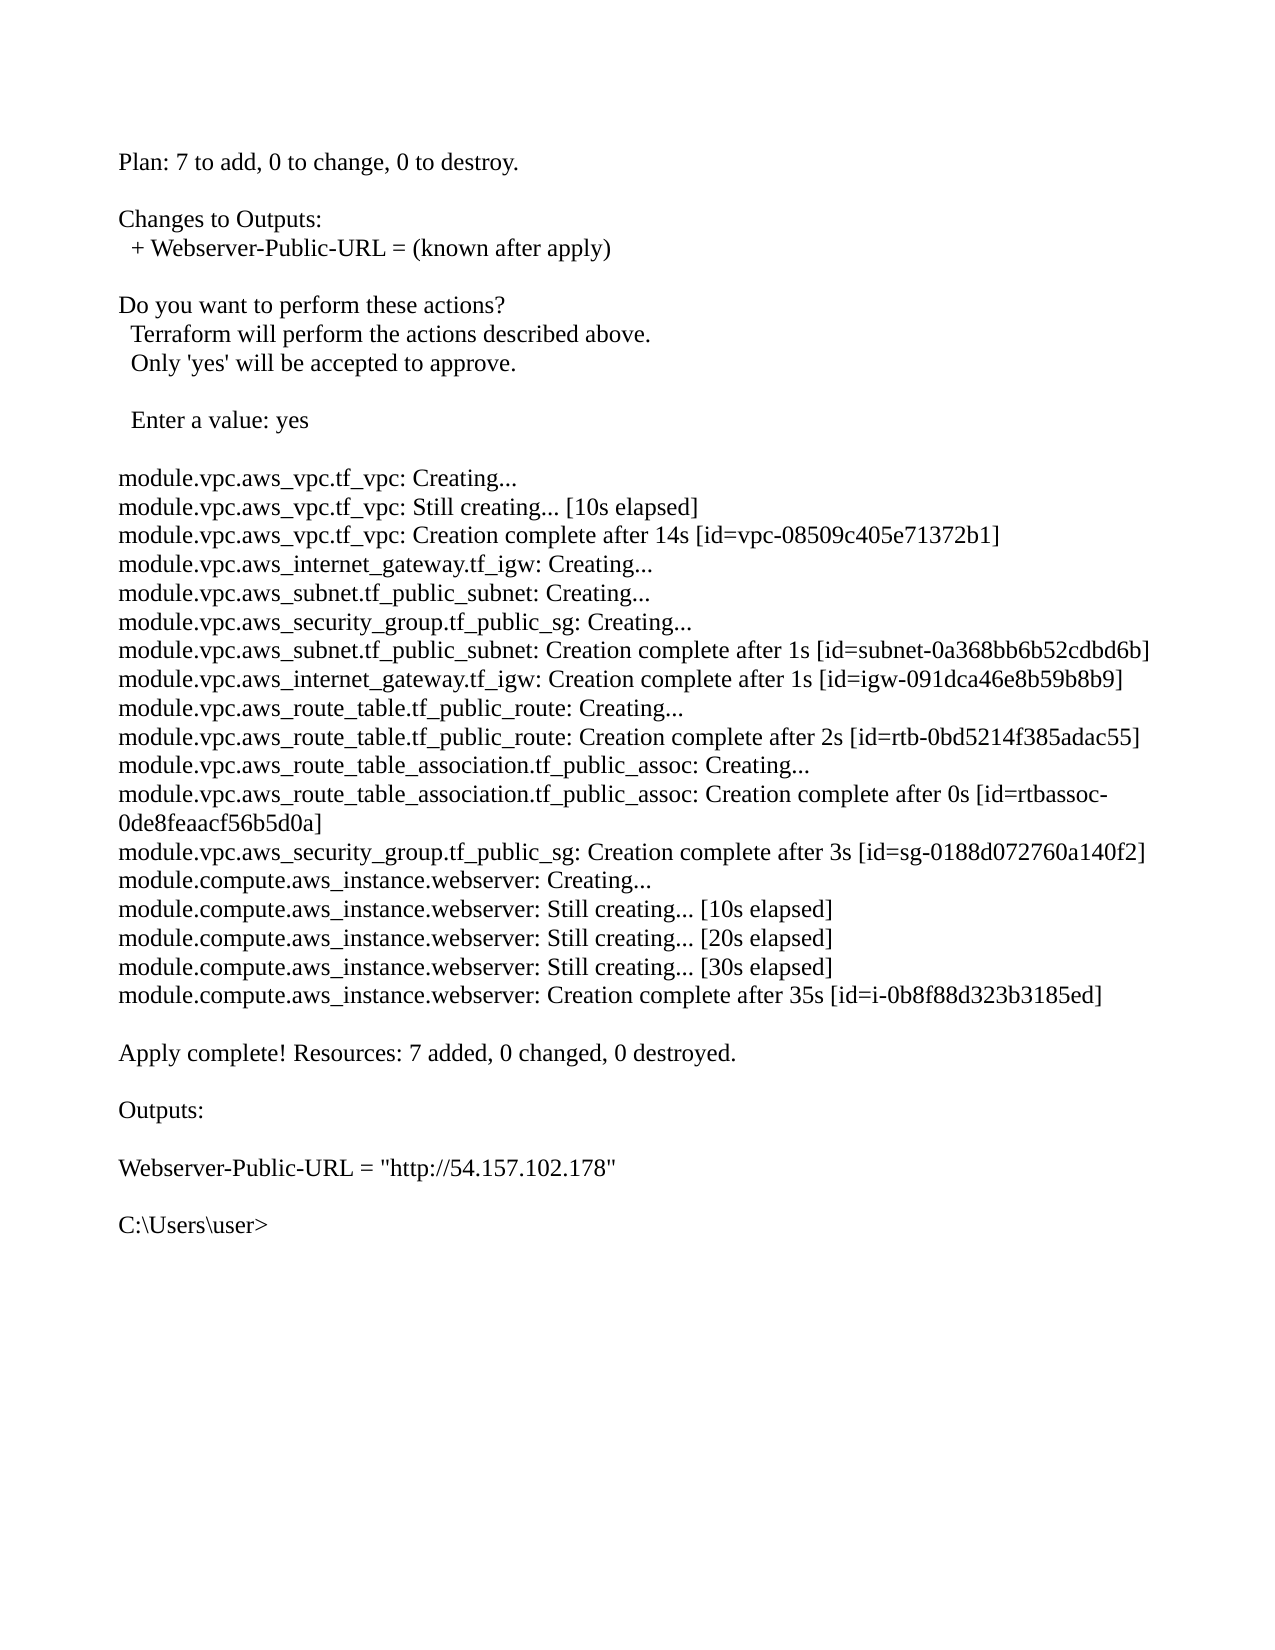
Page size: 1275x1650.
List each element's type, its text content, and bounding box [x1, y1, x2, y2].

text + Webserver-Public-URL = (known after apply) [118, 233, 1157, 262]
text module.vpc.aws_security_group.tf_public_sg: Creating... [118, 607, 1157, 636]
text Plan: 7 to add, 0 to change, 0 to destroy. [118, 147, 1157, 176]
text module.compute.aws_instance.webserver: Still creating... [10s elapsed] [118, 894, 1157, 923]
text module.vpc.aws_route_table_association.tf_public_assoc: Creating... [118, 751, 1157, 779]
text module.vpc.aws_subnet.tf_public_subnet: Creating... [118, 578, 1157, 607]
text Only 'yes' will be accepted to approve. [118, 348, 1157, 377]
text module.vpc.aws_subnet.tf_public_subnet: Creation complete after 1s [id=subnet-0a368bb6b52cdbd6b] [118, 636, 1157, 664]
text module.vpc.aws_vpc.tf_vpc: Creation complete after 14s [id=vpc-08509c405e71372b1] [118, 521, 1157, 549]
text module.compute.aws_instance.webserver: Still creating... [20s elapsed] [118, 923, 1157, 952]
text module.vpc.aws_route_table.tf_public_route: Creating... [118, 693, 1157, 722]
text module.vpc.aws_vpc.tf_vpc: Still creating... [10s elapsed] [118, 492, 1157, 521]
text module.compute.aws_instance.webserver: Creation complete after 35s [id=i-0b8f88d323b3185ed] [118, 981, 1157, 1009]
text module.vpc.aws_vpc.tf_vpc: Creating... [118, 463, 1157, 492]
text module.vpc.aws_route_table_association.tf_public_assoc: Creation complete after 0s [id=rtbassoc-0de8feaacf56b5d0a] [118, 779, 1157, 837]
text module.vpc.aws_internet_gateway.tf_igw: Creating... [118, 549, 1157, 578]
text module.compute.aws_instance.webserver: Creating... [118, 866, 1157, 894]
text Webserver-Public-URL = "http://54.157.102.178" [118, 1153, 1157, 1182]
text Outputs: [118, 1096, 1157, 1124]
text Terraform will perform the actions described above. [118, 319, 1157, 348]
text module.compute.aws_instance.webserver: Still creating... [30s elapsed] [118, 952, 1157, 981]
text Do you want to perform these actions? [118, 291, 1157, 319]
text module.vpc.aws_internet_gateway.tf_igw: Creation complete after 1s [id=igw-091dca46e8b59b8b9] [118, 664, 1157, 693]
text C:\Users\user> [118, 1211, 1157, 1239]
text Changes to Outputs: [118, 204, 1157, 233]
text module.vpc.aws_security_group.tf_public_sg: Creation complete after 3s [id=sg-0188d072760a140f2] [118, 837, 1157, 866]
text Enter a value: yes [118, 406, 1157, 434]
text module.vpc.aws_route_table.tf_public_route: Creation complete after 2s [id=rtb-0bd5214f385adac55] [118, 722, 1157, 751]
text Apply complete! Resources: 7 added, 0 changed, 0 destroyed. [118, 1038, 1157, 1067]
